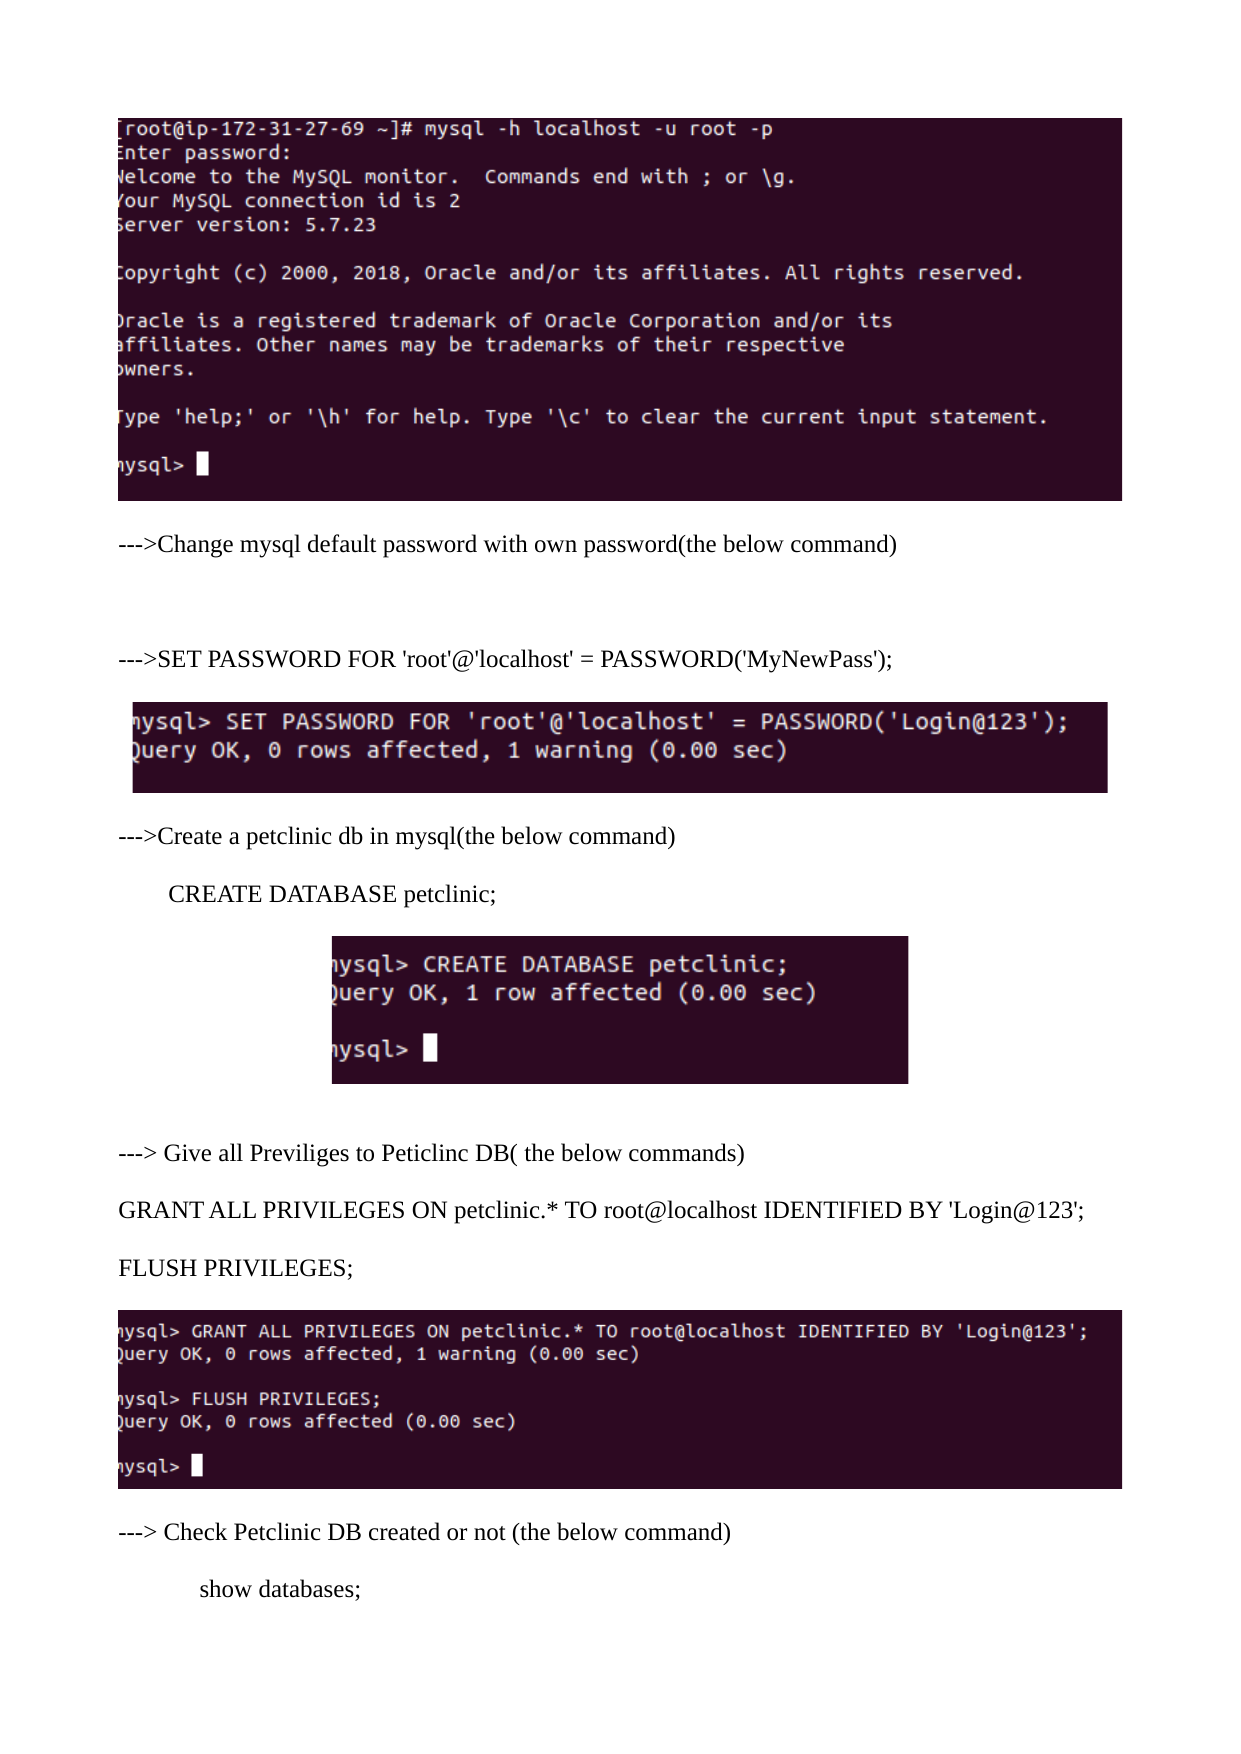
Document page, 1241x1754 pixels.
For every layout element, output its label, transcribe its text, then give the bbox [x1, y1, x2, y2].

picture [118, 1310, 1123, 1489]
text show databases; [118, 1574, 1122, 1603]
picture [118, 118, 1123, 501]
picture [331, 936, 909, 1084]
text ---> Check Petclinic DB created or not (the below command) [118, 1517, 1122, 1546]
text --->Create a petclinic db in mysql(the below command) [118, 821, 1122, 850]
text CREATE DATABASE petclinic; [118, 879, 1122, 908]
text ---> Give all Previliges to Peticlinc DB( the below commands) [118, 1138, 1122, 1166]
picture [132, 702, 1108, 793]
text FLUSH PRIVILEGES; [118, 1253, 1122, 1281]
text --->Change mysql default password with own password(the below command) [118, 529, 1122, 558]
text --->SET PASSWORD FOR 'root'@'localhost' = PASSWORD('MyNewPass'); [118, 644, 1122, 673]
text GRANT ALL PRIVILEGES ON petclinic.* TO root@localhost IDENTIFIED BY 'Login@123'; [118, 1195, 1122, 1224]
